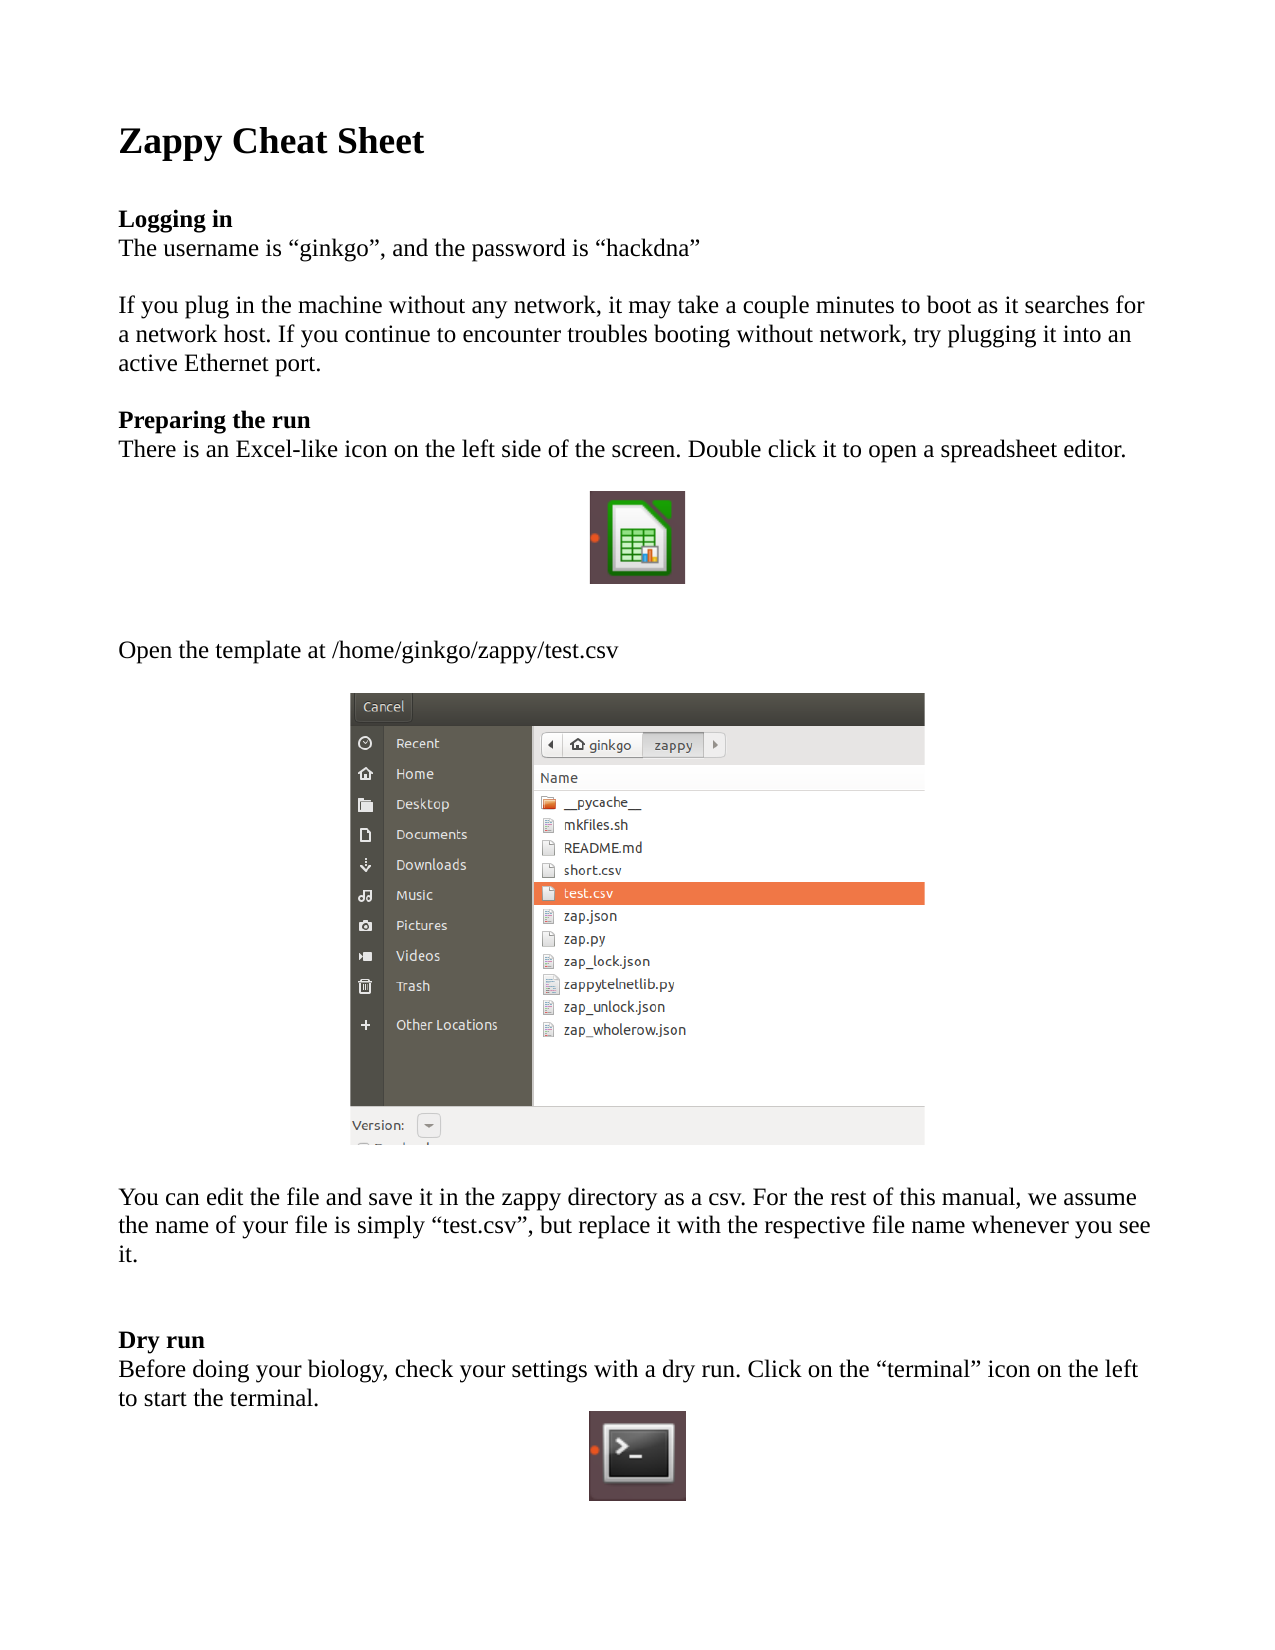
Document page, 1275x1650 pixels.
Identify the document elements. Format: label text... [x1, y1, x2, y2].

text Logging in [118, 204, 1157, 233]
text If you plug in the machine without any network, it may take a couple minutes to boot as it searches for a network host. If you continue to encounter troubles booting without network, try plugging it into an active Ethernet port. [118, 291, 1157, 377]
picture [589, 1411, 686, 1501]
text The username is “ginkgo”, and the password is “hackdna” [118, 233, 1157, 262]
text You can edit the file and save it in the zappy directory as a csv. For the rest of this manual, we assume the name of your file is simply “test.csv”, but replace it with the respective file name whenever you see it. [118, 1182, 1157, 1268]
text Zappy Cheat Sheet [118, 118, 1157, 161]
text Preparing the run [118, 406, 1157, 434]
picture [589, 491, 686, 584]
text Dry run [118, 1326, 1157, 1354]
picture [350, 693, 925, 1145]
text There is an Excel-like icon on the left side of the screen. Double click it to open a spreadsheet editor. [118, 434, 1157, 463]
text Before doing your biology, check your settings with a dry run. Click on the “terminal” icon on the left to start the terminal. [118, 1354, 1157, 1412]
text Open the template at /home/ginkgo/zappy/test.csv [118, 636, 1157, 664]
